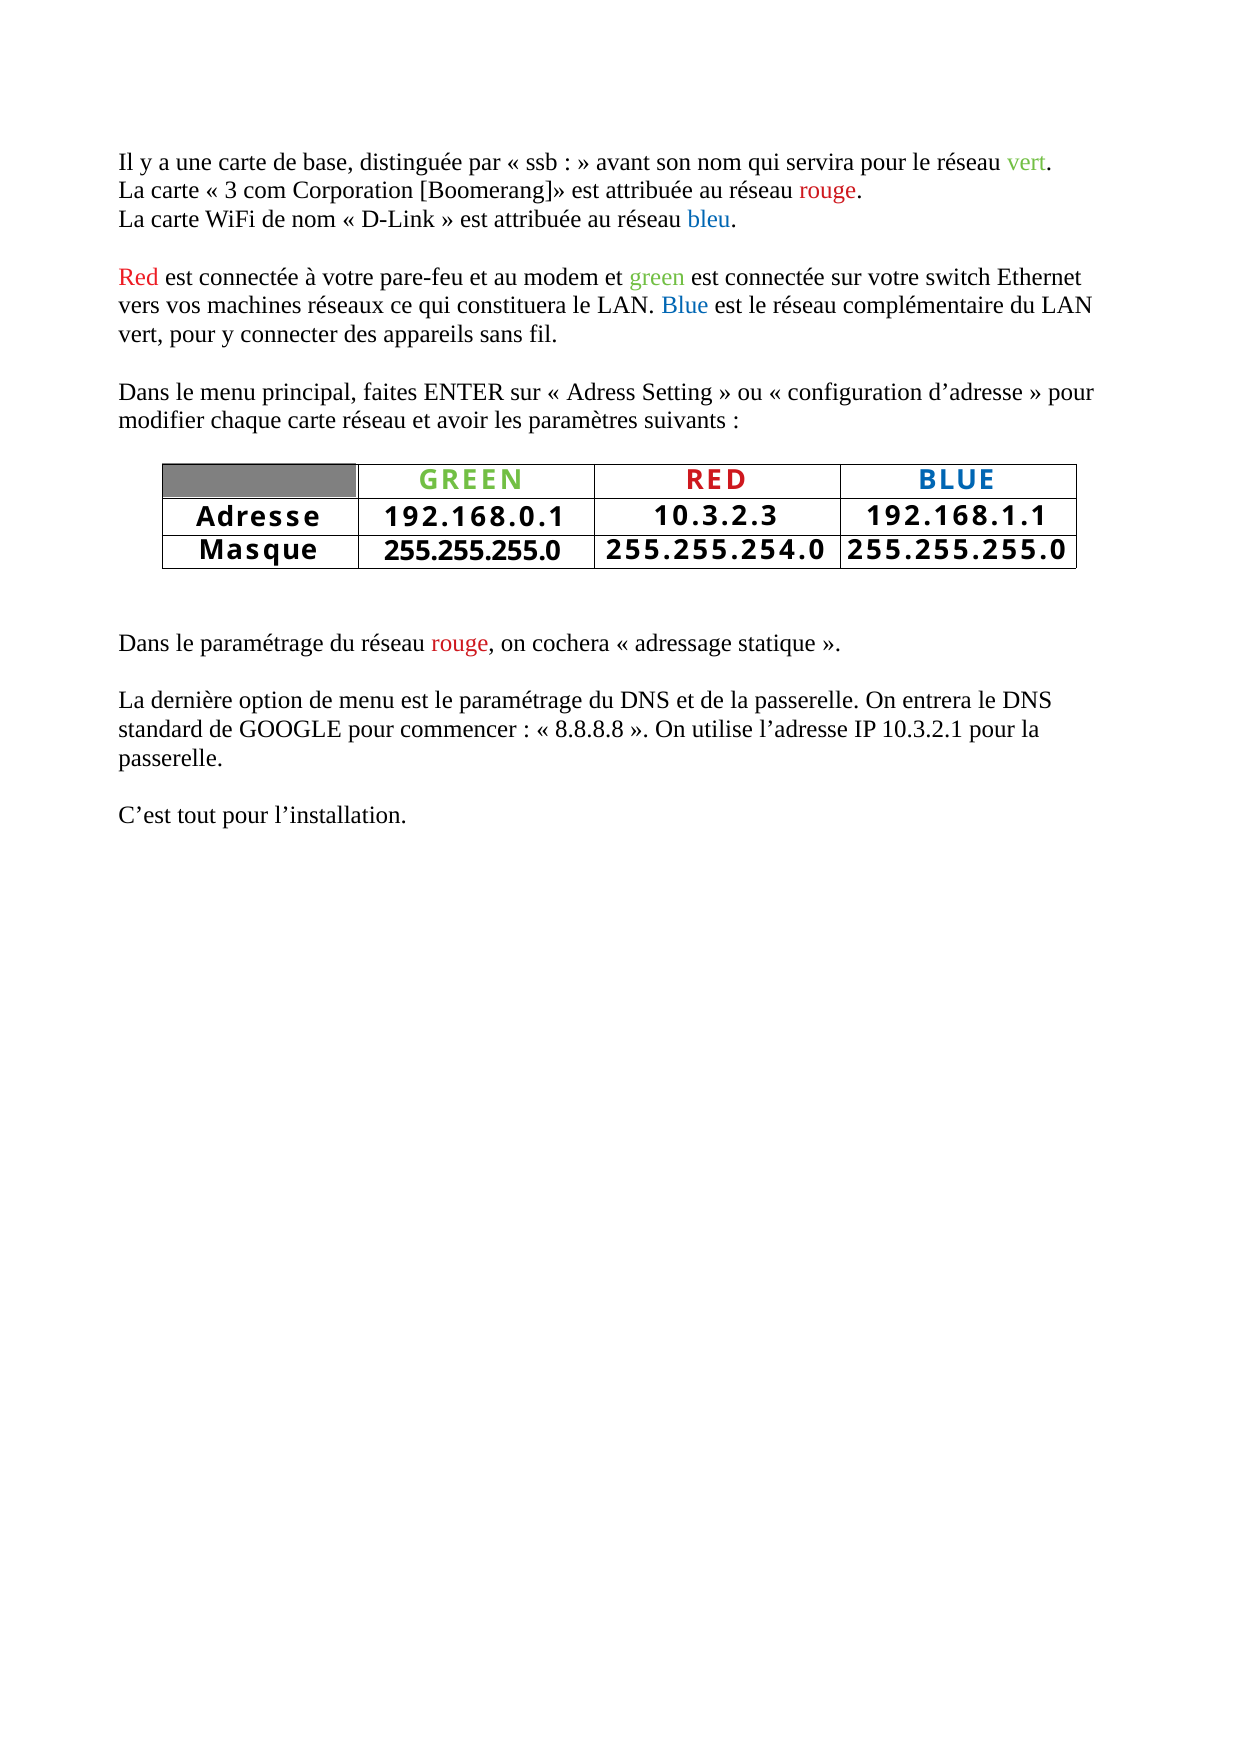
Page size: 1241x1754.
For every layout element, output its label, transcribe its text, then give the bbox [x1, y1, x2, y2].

text Red est connectée à votre pare-feu et au modem et green est connectée sur votre switch Ethernet vers vos machines réseaux ce qui constituera le LAN. Blue est le réseau complémentaire du LAN vert, pour y connecter des appareils sans fil. [118, 262, 1122, 348]
text La dernière option de menu est le paramétrage du DNS et de la passerelle. On entrera le DNS standard de GOOGLE pour commencer : « 8.8.8.8 ». On utilise l’adresse IP 10.3.2.1 pour la passerelle. [118, 686, 1122, 772]
text C’est tout pour l’installation. [118, 801, 1122, 829]
text Dans le paramétrage du réseau rouge, on cochera « adressage statique ». [118, 628, 1122, 657]
text La carte WiFi de nom « D-Link » est attribuée au réseau bleu. [118, 204, 1122, 233]
text Dans le menu principal, faites ENTER sur « Adress Setting » ou « configuration d’adresse » pour modifier chaque carte réseau et avoir les paramètres suivants : [118, 377, 1122, 434]
text Il y a une carte de base, distinguée par « ssb : » avant son nom qui servira pour le réseau vert. [118, 147, 1122, 176]
text La carte « 3 com Corporation [Boomerang]» est attribuée au réseau rouge. [118, 176, 1122, 204]
